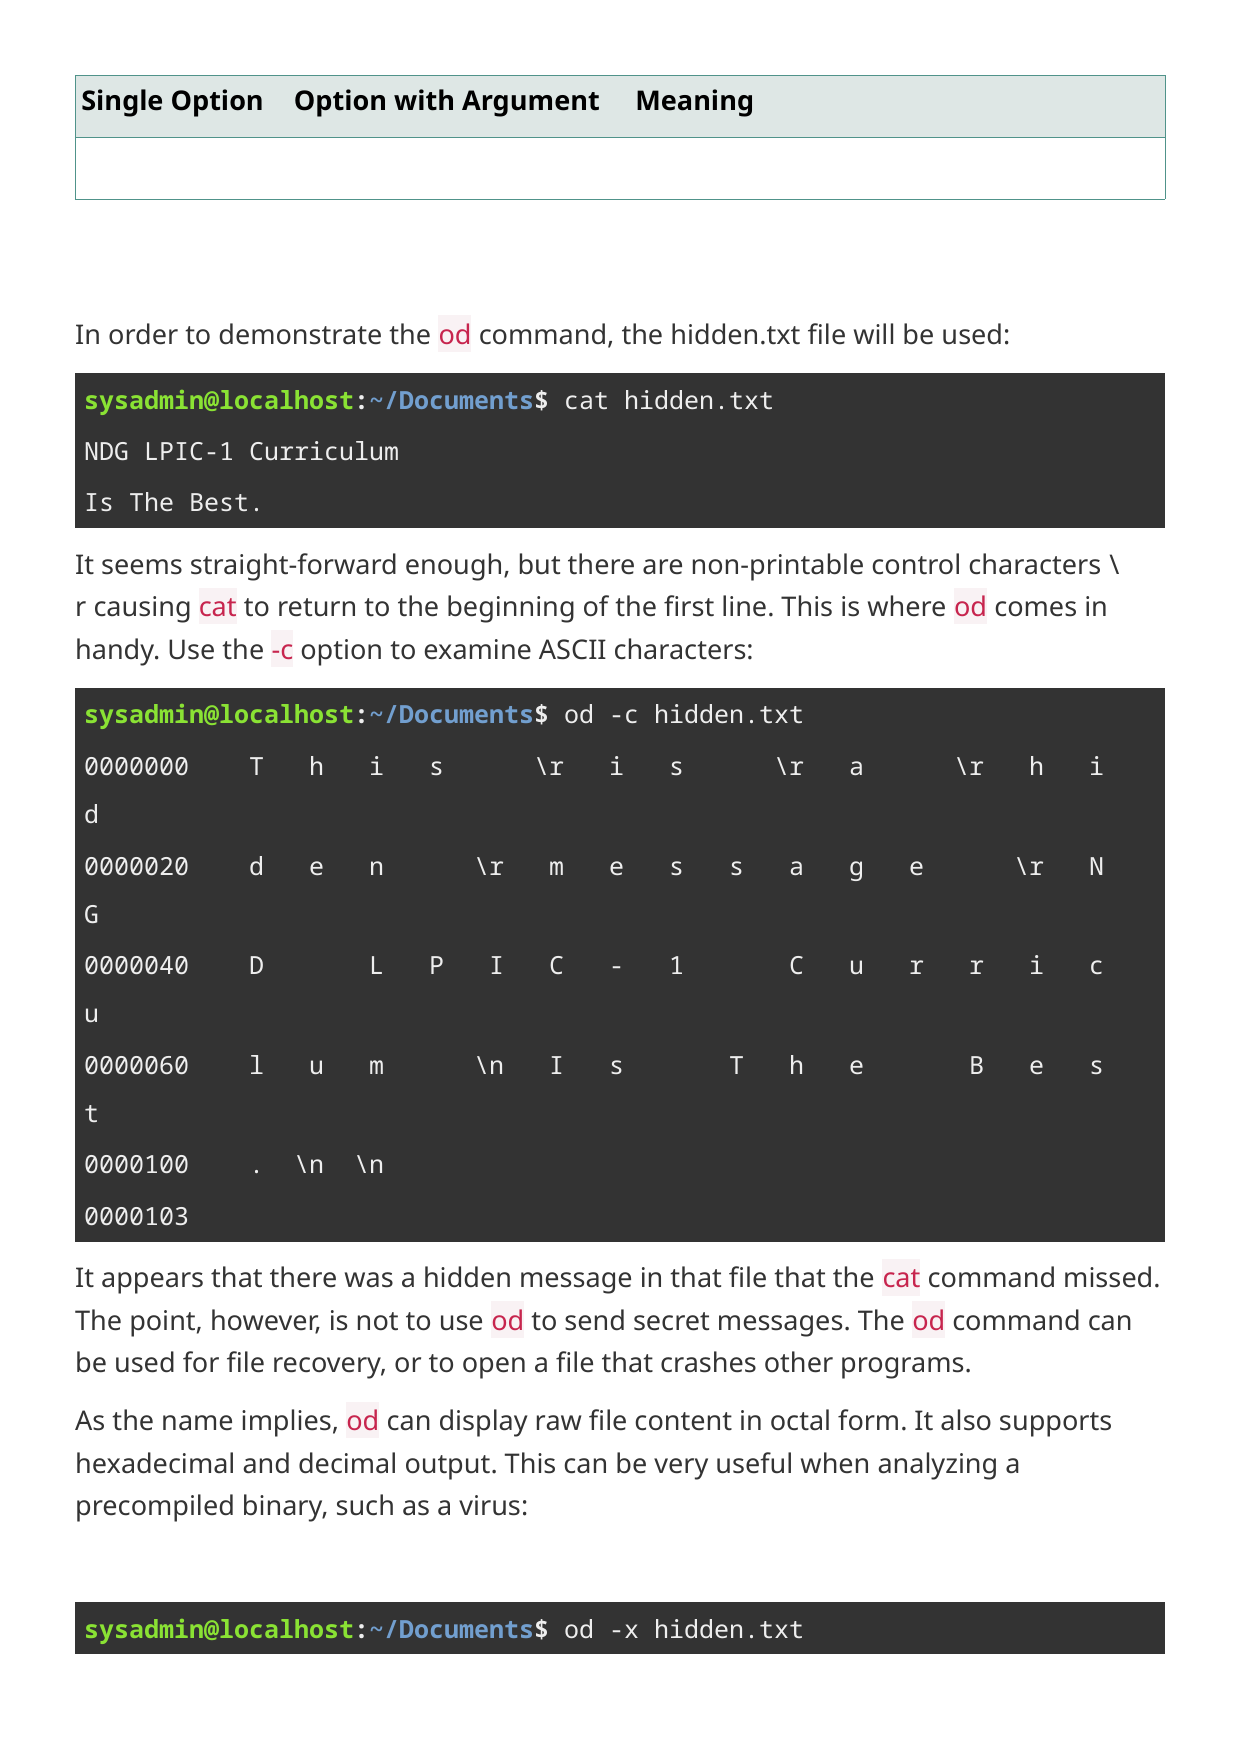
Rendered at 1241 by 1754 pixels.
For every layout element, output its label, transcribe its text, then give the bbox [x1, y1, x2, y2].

text Is The Best. [75, 476, 1165, 528]
text As the name implies, od can display raw file content in octal form. It also supports hexadecimal and decimal output. This can be very useful when analyzing a precompiled binary, such as a virus: [75, 1402, 1165, 1523]
text sysadmin@localhost:~/Documents$ od -x hidden.txt [75, 1602, 1165, 1654]
text It seems straight-forward enough, but there are non-printable control characters \r causing cat to return to the beginning of the first line. This is where od comes in handy. Use the -c option to examine ASCII characters: [75, 545, 1165, 667]
text It appears that there was a hidden message in that file that the cat command missed. The point, however, is not to use od to send secret messages. The od command can be used for file recovery, or to open a file that crashes other programs. [75, 1259, 1165, 1381]
text 0000020 d e n \r m e s s a g e \r N G [75, 839, 1165, 931]
text 0000100 . \n \n [75, 1138, 1165, 1181]
text sysadmin@localhost:~/Documents$ cat hidden.txt [75, 373, 1165, 416]
table_cell [288, 138, 629, 199]
table_cell [76, 138, 288, 199]
table_header Meaning [629, 76, 1165, 137]
text NDG LPIC-1 Curriculum [75, 425, 1165, 468]
text 0000060 l u m \n I s T h e B e s t [75, 1038, 1165, 1130]
text 0000040 D L P I C - 1 C u r r i c u [75, 939, 1165, 1030]
text 0000000 T h i s \r i s \r a \r h i d [75, 739, 1165, 831]
table_header Single Option [76, 76, 288, 137]
table_cell [629, 138, 1165, 199]
table_header Option with Argument [288, 76, 629, 137]
text sysadmin@localhost:~/Documents$ od -c hidden.txt [75, 688, 1165, 731]
text 0000103 [75, 1189, 1165, 1242]
text In order to demonstrate the od command, the hidden.txt file will be used: [75, 315, 1165, 352]
